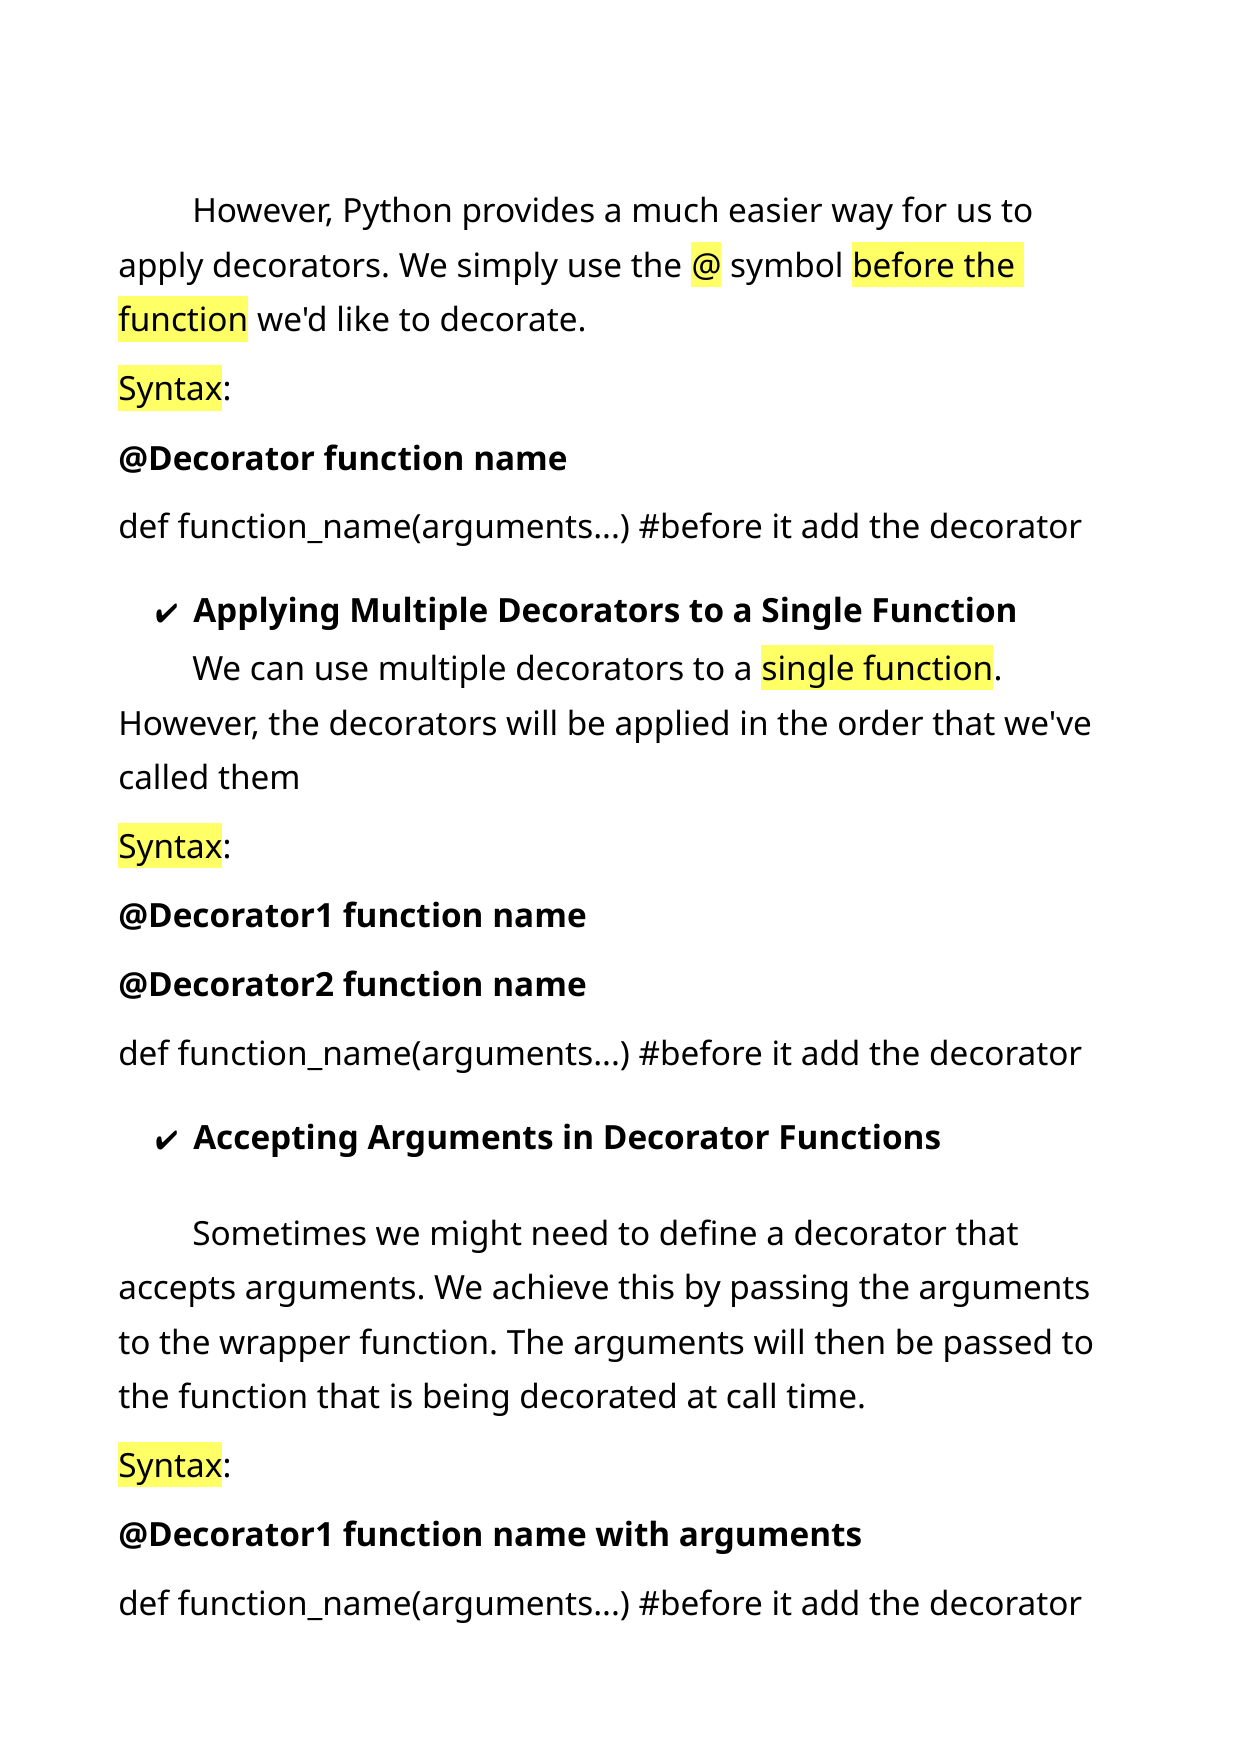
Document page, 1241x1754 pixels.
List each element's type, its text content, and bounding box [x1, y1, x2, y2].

text def function_name(arguments...) #before it add the decorator [118, 1030, 1122, 1076]
text def function_name(arguments...) #before it add the decorator [118, 1580, 1122, 1626]
text @Decorator2 function name [118, 961, 1122, 1006]
text Syntax: [118, 823, 1122, 868]
text @Decorator1 function name with arguments [118, 1511, 1122, 1556]
text However, Python provides a much easier way for us to apply decorators. We simply use the @ symbol before the function we'd like to decorate. [118, 187, 1122, 342]
subtitle Accepting Arguments in Decorator Functions [156, 1114, 1122, 1159]
text Syntax: [118, 1442, 1122, 1487]
text @Decorator1 function name [118, 892, 1122, 937]
text @Decorator function name [118, 434, 1122, 480]
text We can use multiple decorators to a single function. However, the decorators will be applied in the order that we've called them [118, 645, 1122, 799]
text Syntax: [118, 365, 1122, 411]
text def function_name(arguments...) #before it add the decorator [118, 503, 1122, 549]
text Sometimes we might need to define a decorator that accepts arguments. We achieve this by passing the arguments to the wrapper function. The arguments will then be passed to the function that is being decorated at call time. [118, 1172, 1122, 1418]
subtitle Applying Multiple Decorators to a Single Function [156, 587, 1122, 632]
